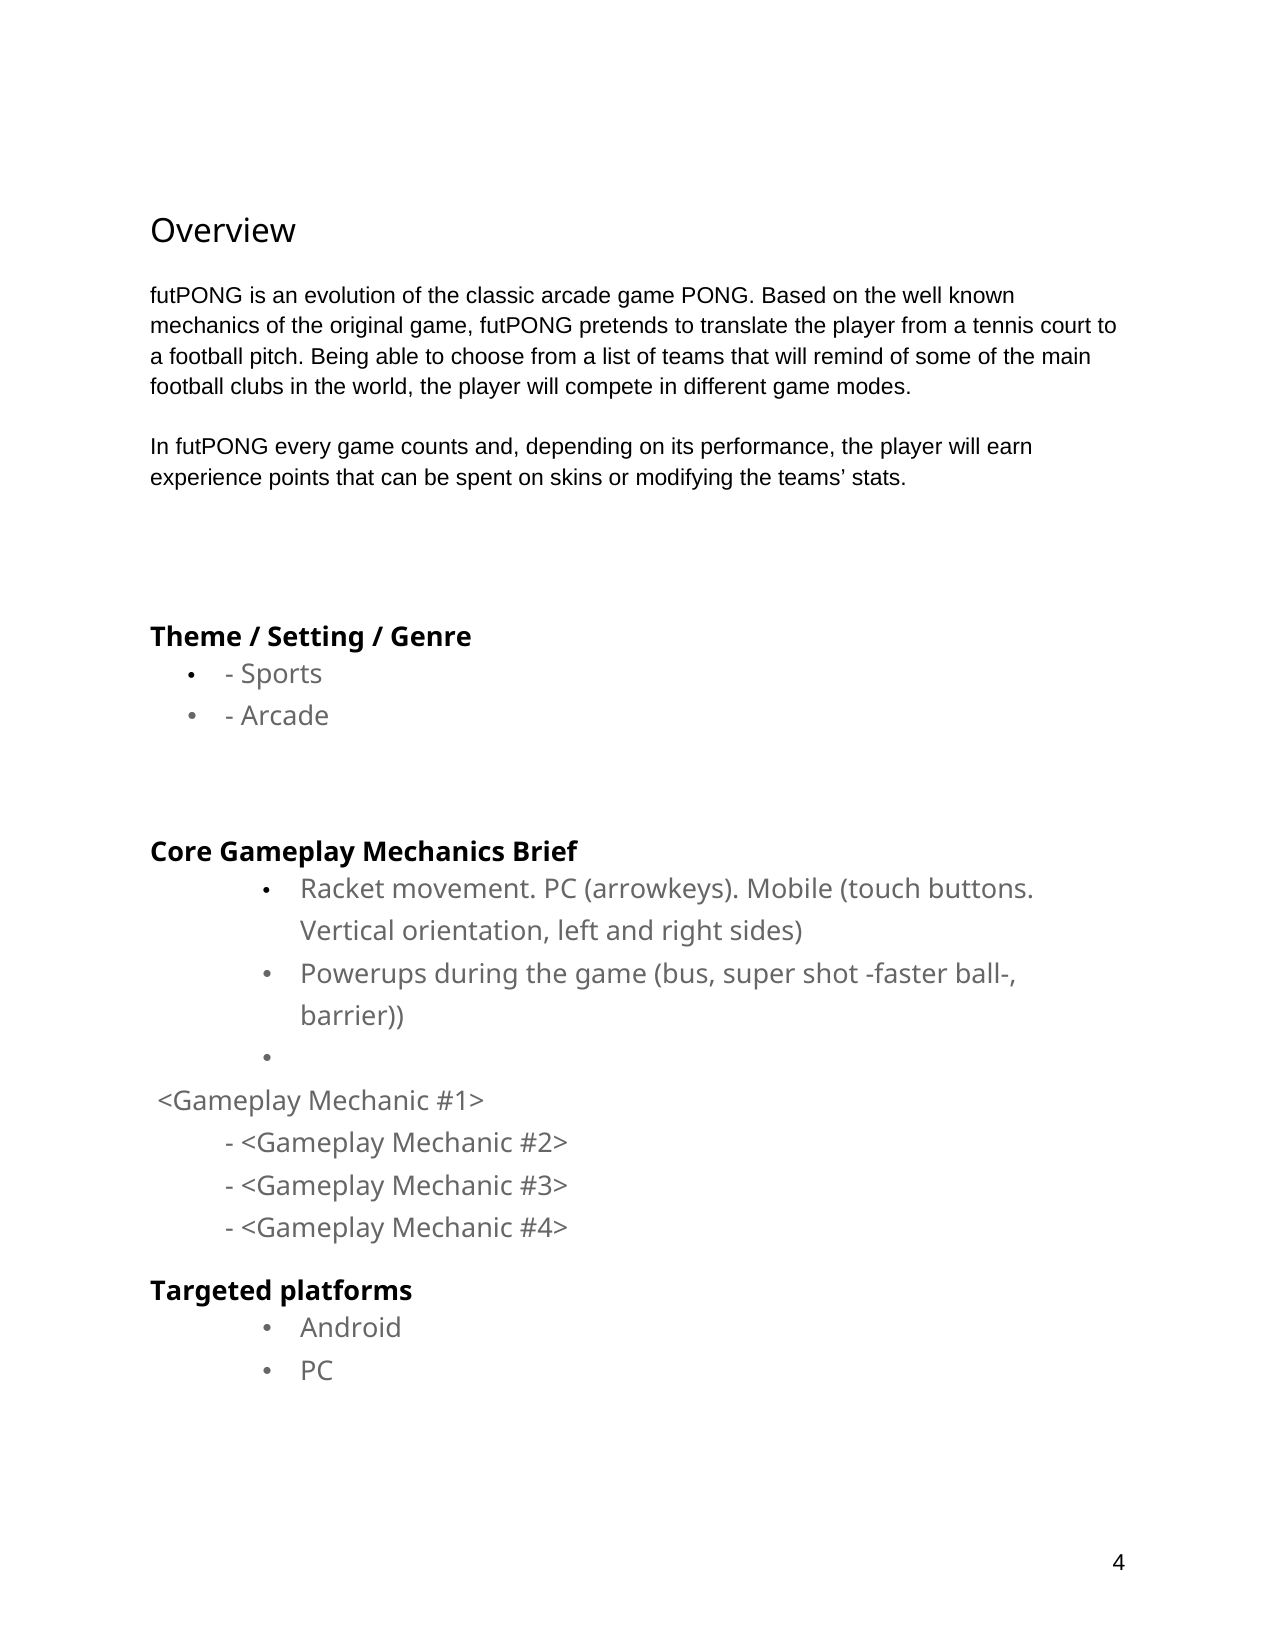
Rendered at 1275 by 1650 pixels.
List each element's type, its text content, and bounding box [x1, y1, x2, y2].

text futPONG is an evolution of the classic arcade game PONG. Based on the well known mechanics of the original game, futPONG pretends to translate the player from a tennis court to a football pitch. Being able to choose from a list of teams that will remind of some of the main football clubs in the world, the player will compete in different game modes. [150, 282, 1125, 399]
list Powerups during the game (bus, super shot -faster ball-, barrier)) [262, 954, 1125, 1033]
text - <Gameplay Mechanic #3> [150, 1166, 1125, 1203]
subtitle Overview [150, 207, 1125, 252]
list Racket movement. PC (arrowkeys). Mobile (touch buttons. Vertical orientation, left and right sides) [262, 869, 1125, 948]
text In futPONG every game counts and, depending on its performance, the player will earn experience points that can be spent on skins or modifying the teams’ stats. [150, 433, 1125, 490]
subtitle Core Gameplay Mechanics Brief [150, 832, 1125, 869]
list Android [262, 1308, 1125, 1345]
text - <Gameplay Mechanic #2> [150, 1124, 1125, 1161]
list - Sports [187, 654, 1125, 691]
subtitle Targeted platforms [150, 1272, 1125, 1308]
text <Gameplay Mechanic #1> [150, 1081, 1125, 1118]
list - Arcade [187, 697, 1125, 733]
subtitle Theme / Setting / Genre [150, 617, 1125, 654]
list PC [262, 1351, 1125, 1388]
text - <Gameplay Mechanic #4> [150, 1208, 1125, 1245]
